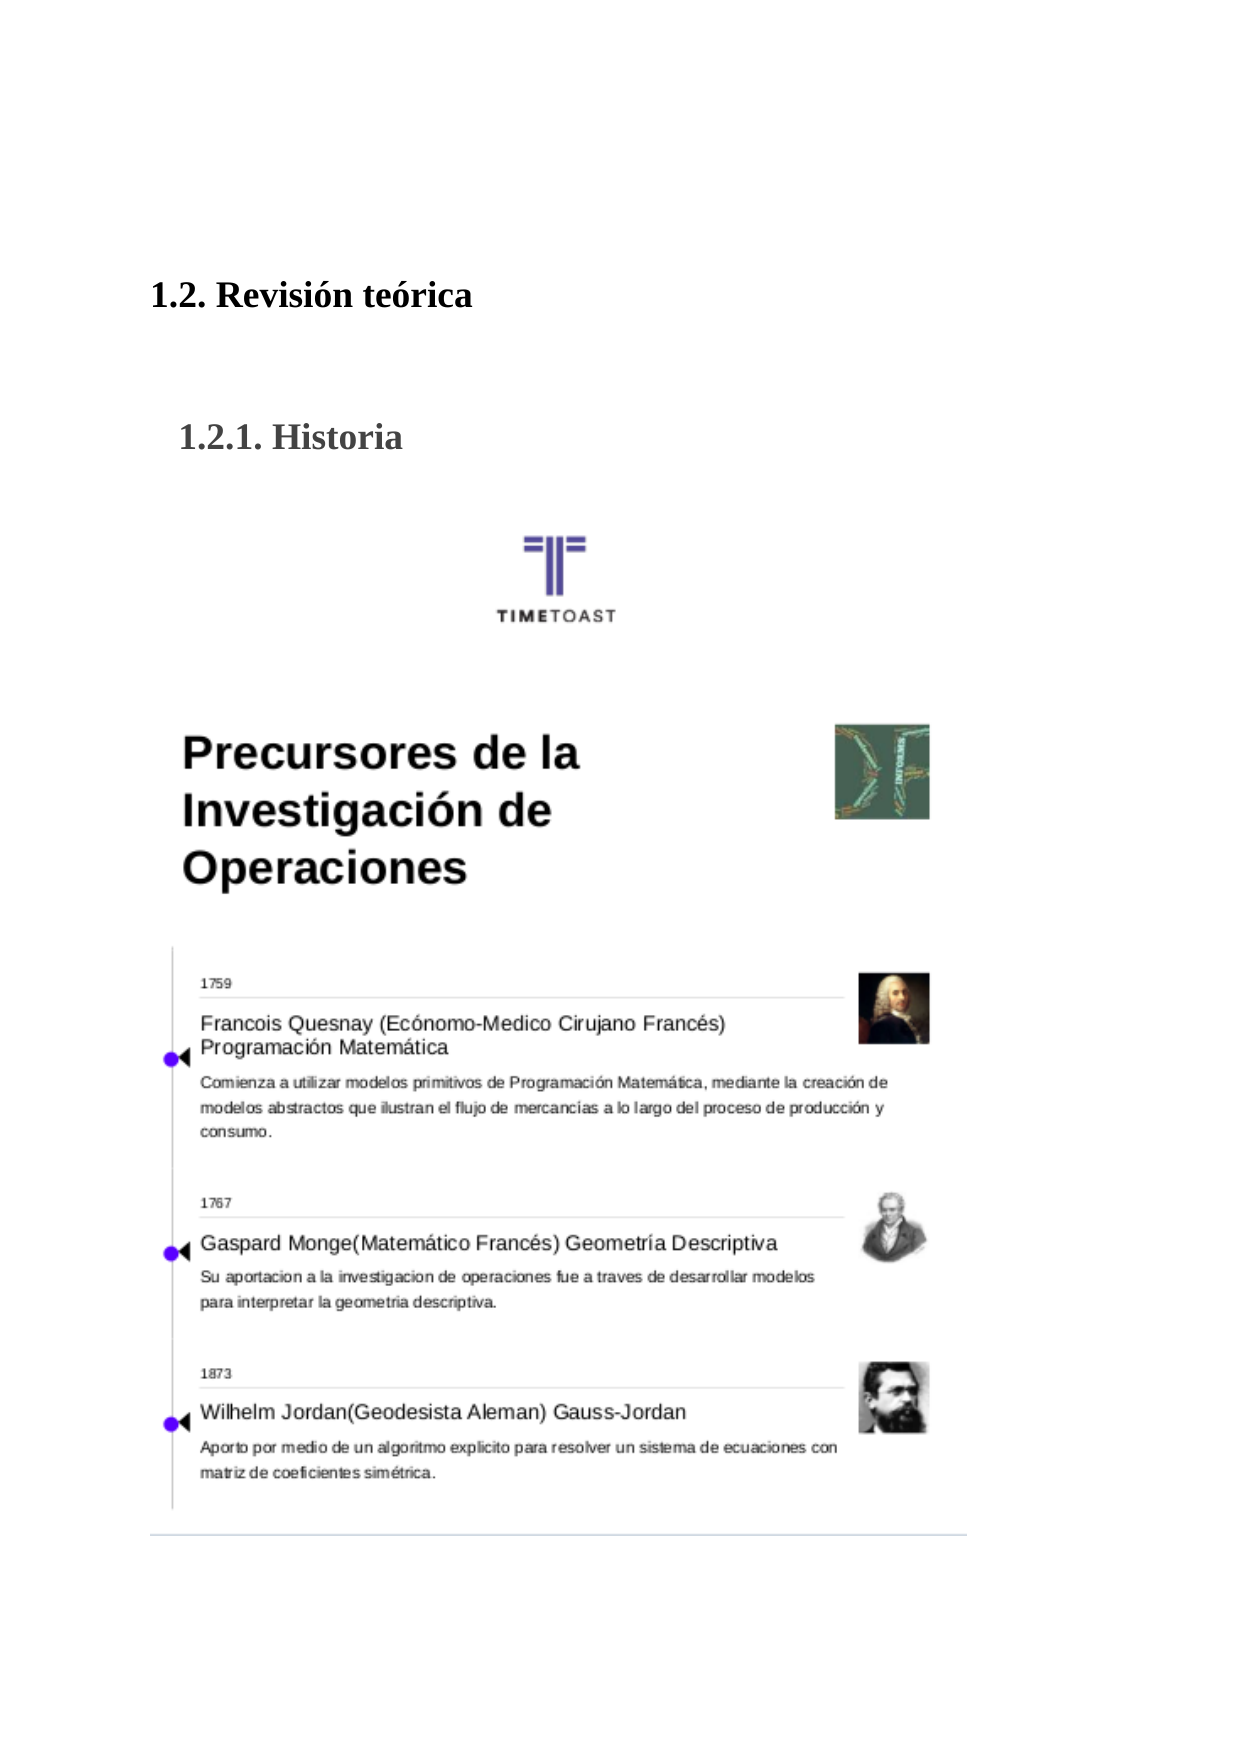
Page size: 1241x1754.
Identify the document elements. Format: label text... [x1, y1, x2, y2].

picture [150, 514, 967, 1536]
subtitle 1.2. Revisión teórica [150, 272, 1090, 315]
subtitle 1.2.1. Historia [150, 414, 1090, 457]
